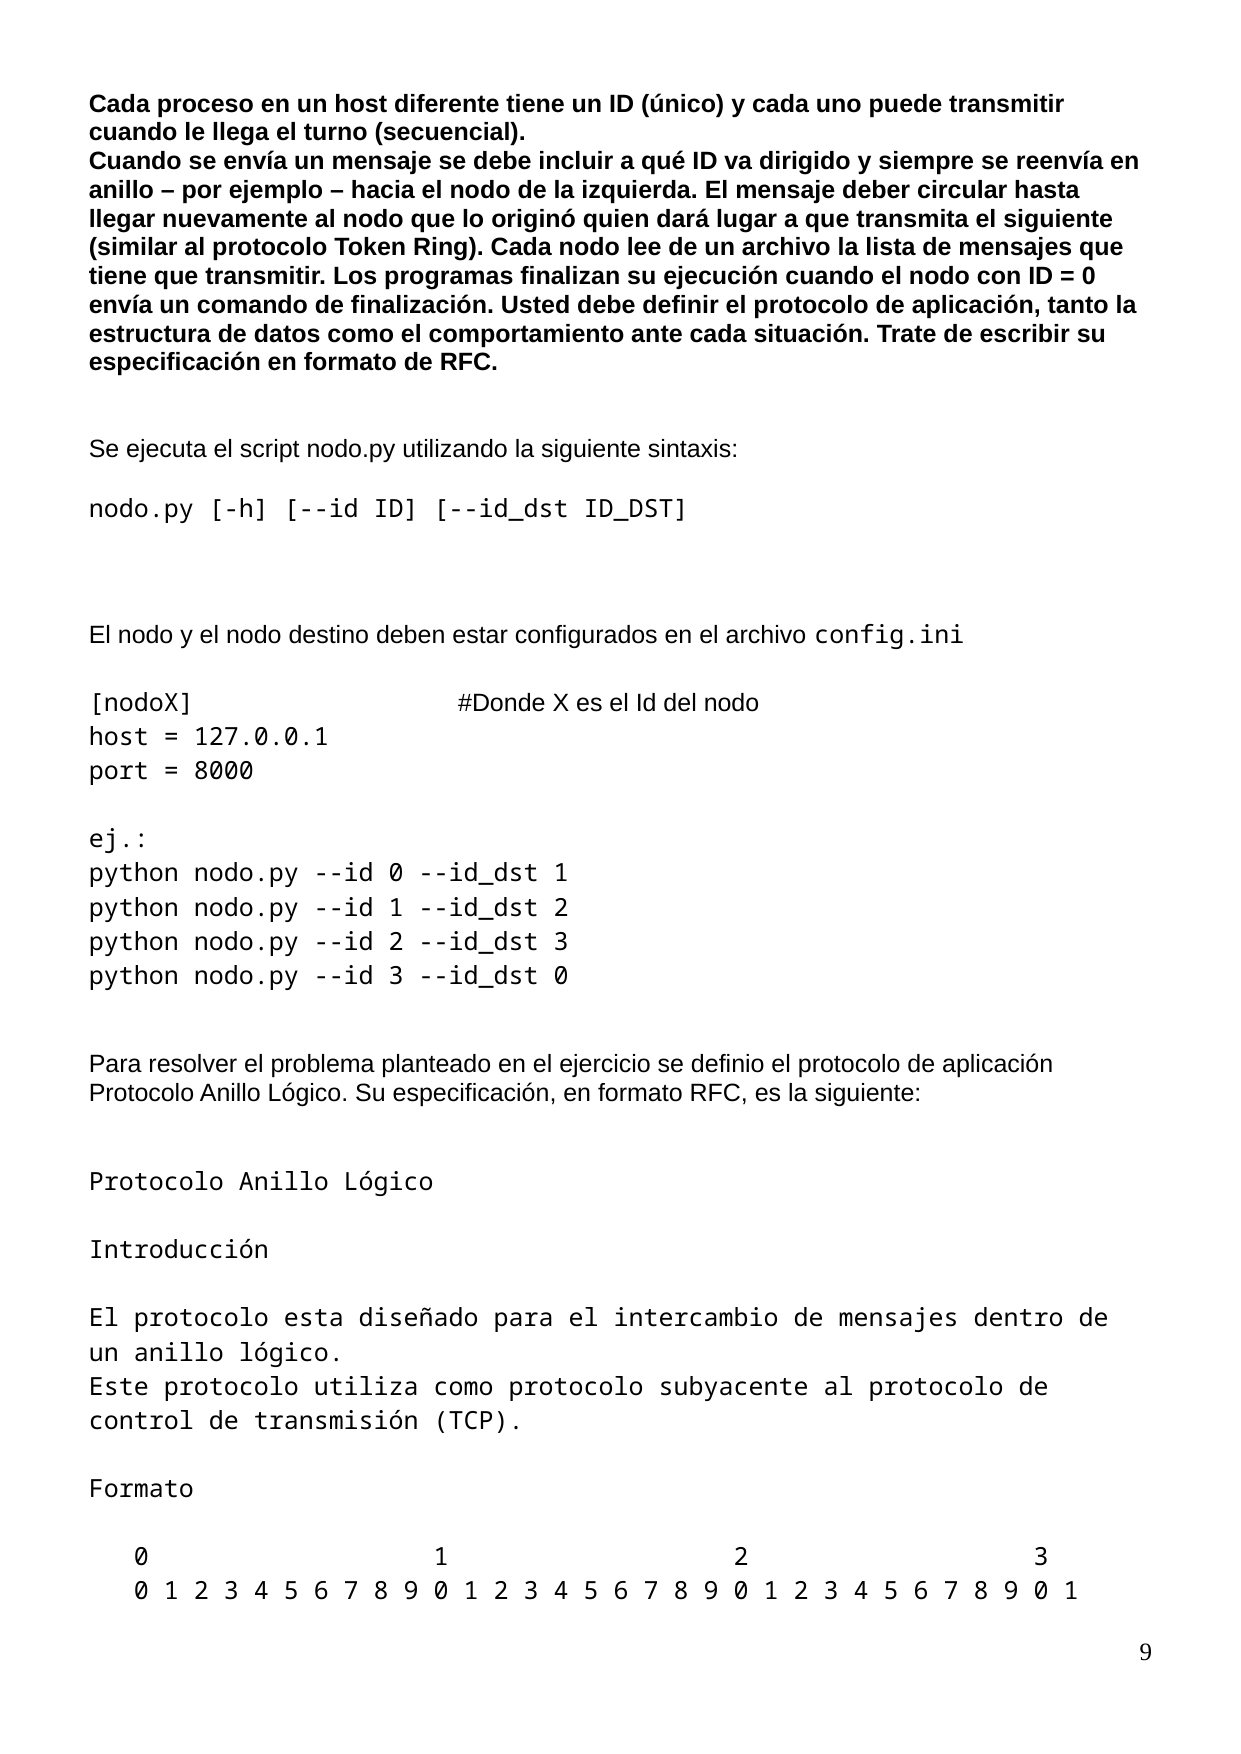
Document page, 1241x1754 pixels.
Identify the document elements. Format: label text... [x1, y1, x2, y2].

text host = 127.0.0.1 [88, 719, 1152, 753]
text port = 8000 [88, 753, 1152, 787]
text 0 1 2 3 4 5 6 7 8 9 0 1 2 3 4 5 6 7 8 9 0 1 2 3 4 5 6 7 8 9 0 1 [88, 1573, 1152, 1607]
text python nodo.py --id 0 --id_dst 1 [88, 855, 1152, 889]
text Cuando se envía un mensaje se debe incluir a qué ID va dirigido y siempre se reenvía en anillo – por ejemplo – hacia el nodo de la izquierda. El mensaje deber circular hasta llegar nuevamente al nodo que lo originó quien dará lugar a que transmita el siguiente (similar al protocolo Token Ring). Cada nodo lee de un archivo la lista de mensajes que tiene que transmitir. Los programas finalizan su ejecución cuando el nodo con ID = 0 envía un comando de finalización. Usted debe definir el protocolo de aplicación, tanto la estructura de datos como el comportamiento ante cada situación. Trate de escribir su especificación en formato de RFC. [88, 146, 1152, 376]
text 0 1 2 3 [88, 1538, 1152, 1573]
text python nodo.py --id 1 --id_dst 2 [88, 889, 1152, 923]
text ej.: [88, 821, 1152, 855]
text Formato [88, 1470, 1152, 1504]
text Este protocolo utiliza como protocolo subyacente al protocolo de control de transmisión (TCP). [88, 1368, 1152, 1436]
text Introducción [88, 1232, 1152, 1266]
text python nodo.py --id 3 --id_dst 0 [88, 957, 1152, 991]
text El nodo y el nodo destino deben estar configurados en el archivo config.ini [88, 617, 1152, 651]
text python nodo.py --id 2 --id_dst 3 [88, 923, 1152, 957]
text El protocolo esta diseñado para el intercambio de mensajes dentro de un anillo lógico. [88, 1300, 1152, 1368]
text Para resolver el problema planteado en el ejercicio se definio el protocolo de aplicación Protocolo Anillo Lógico. Su especificación, en formato RFC, es la siguiente: [88, 1049, 1152, 1106]
text nodo.py [-h] [--id ID] [--id_dst ID_DST] [88, 491, 1152, 525]
text Se ejecuta el script nodo.py utilizando la siguiente sintaxis: [88, 433, 1152, 462]
text Cada proceso en un host diferente tiene un ID (único) y cada uno puede transmitir cuando le llega el turno (secuencial). [88, 88, 1152, 146]
text [nodoX] #Donde X es el Id del nodo [88, 685, 1152, 719]
text Protocolo Anillo Lógico [88, 1164, 1152, 1198]
